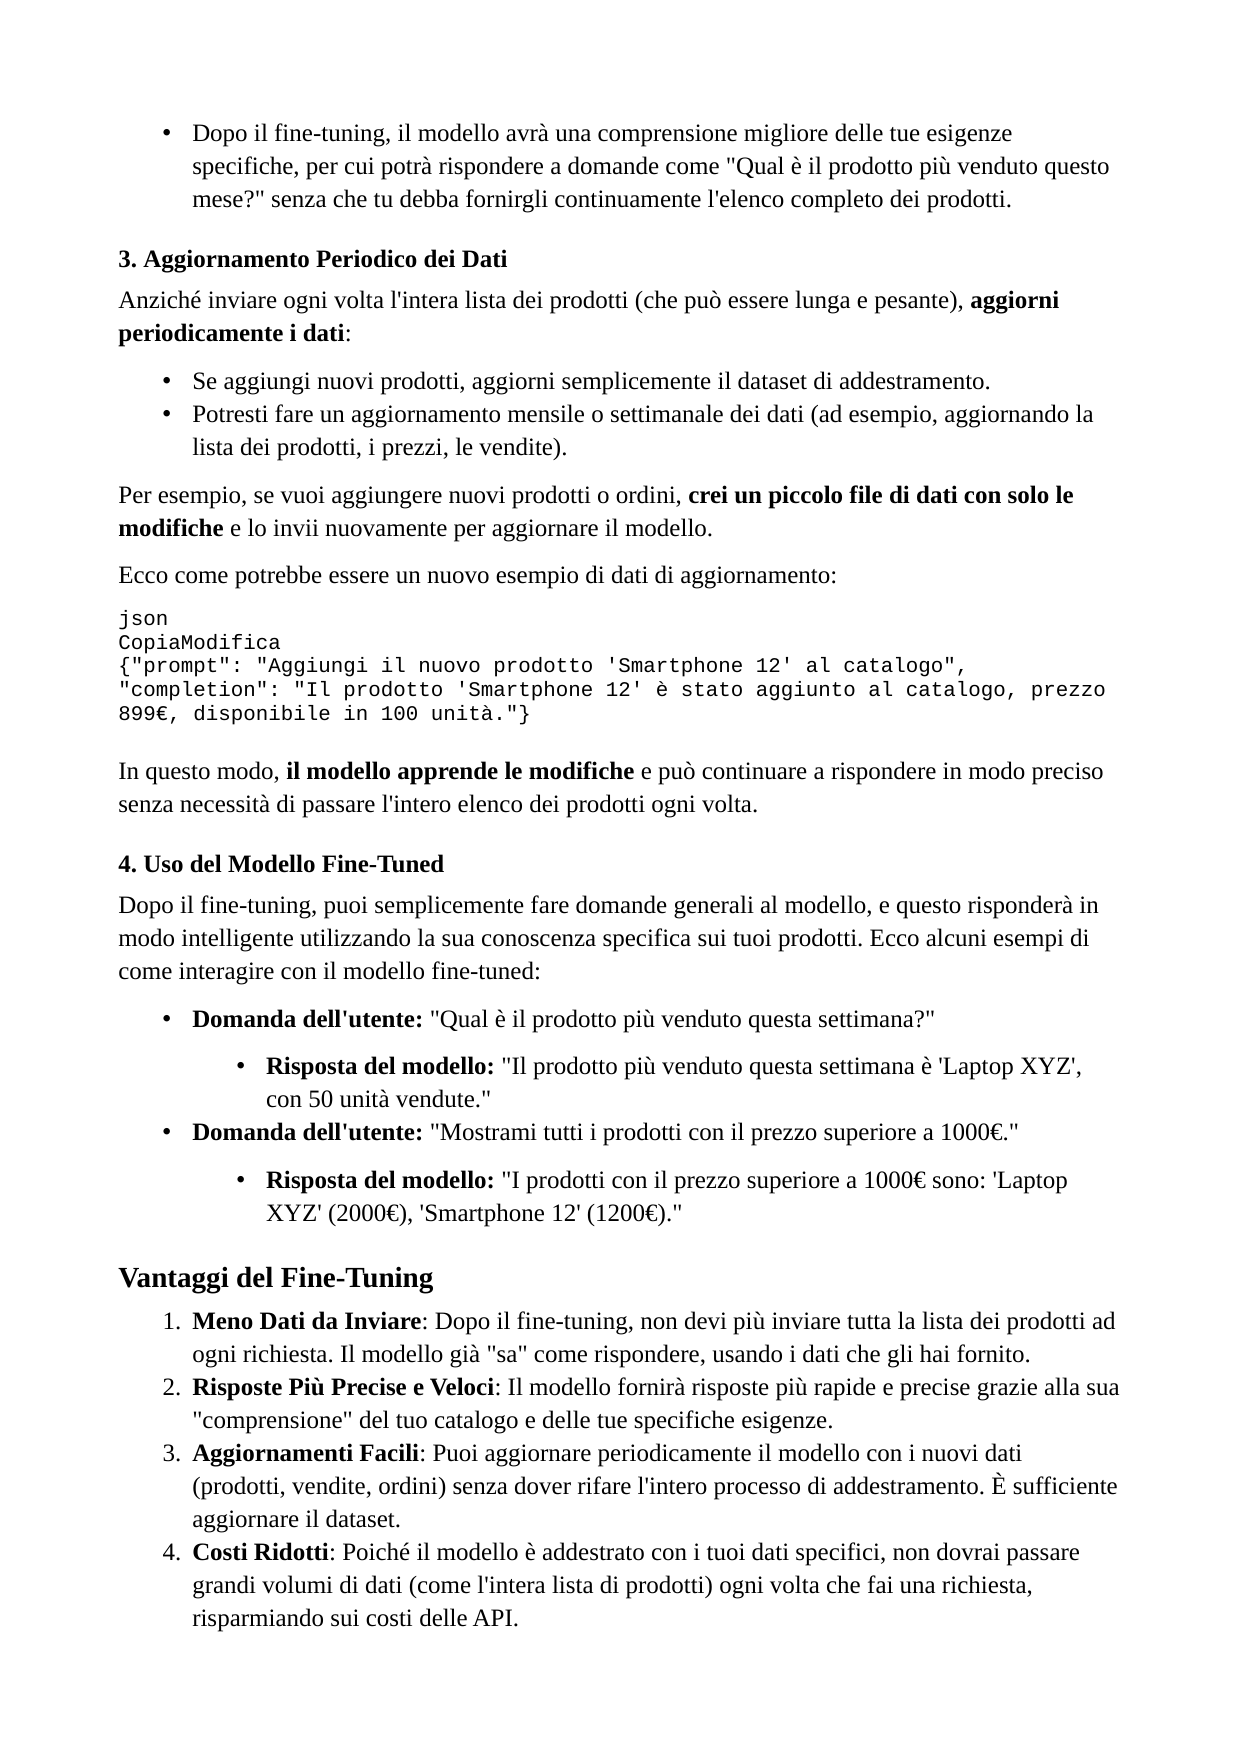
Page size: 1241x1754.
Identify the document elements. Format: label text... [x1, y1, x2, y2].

text Per esempio, se vuoi aggiungere nuovi prodotti o ordini, crei un piccolo file di dati con solo le modifiche e lo invii nuovamente per aggiornare il modello. [118, 480, 1122, 542]
subtitle Vantaggi del Fine-Tuning [118, 1260, 1122, 1294]
list Potresti fare un aggiornamento mensile o settimanale dei dati (ad esempio, aggiornando la lista dei prodotti, i prezzi, le vendite). [162, 399, 1122, 461]
list Se aggiungi nuovi prodotti, aggiorni semplicemente il dataset di addestramento. [162, 366, 1122, 395]
list Costi Ridotti: Poiché il modello è addestrato con i tuoi dati specifici, non dovrai passare grandi volumi di dati (come l'intera lista di prodotti) ogni volta che fai una richiesta, risparmiando sui costi delle API. [162, 1537, 1122, 1632]
list Risposta del modello: "I prodotti con il prezzo superiore a 1000€ sono: 'Laptop XYZ' (2000€), 'Smartphone 12' (1200€)." [236, 1165, 1122, 1227]
list Meno Dati da Inviare: Dopo il fine-tuning, non devi più inviare tutta la lista dei prodotti ad ogni richiesta. Il modello già "sa" come rispondere, usando i dati che gli hai fornito. [162, 1306, 1122, 1368]
list Dopo il fine-tuning, il modello avrà una comprensione migliore delle tue esigenze specifiche, per cui potrà rispondere a domande come "Qual è il prodotto più venduto questo mese?" senza che tu debba fornirgli continuamente l'elenco completo dei prodotti. [162, 118, 1122, 213]
list Risposte Più Precise e Veloci: Il modello fornirà risposte più rapide e precise grazie alla sua "comprensione" del tuo catalogo e delle tue specifiche esigenze. [162, 1372, 1122, 1434]
text {"prompt": "Aggiungi il nuovo prodotto 'Smartphone 12' al catalogo", "completion": "Il prodotto 'Smartphone 12' è stato aggiunto al catalogo, prezzo 899€, disponibile in 100 unità."} [118, 655, 1122, 726]
text Anziché inviare ogni volta l'intera lista dei prodotti (che può essere lunga e pesante), aggiorni periodicamente i dati: [118, 286, 1122, 347]
list Aggiornamenti Facili: Puoi aggiornare periodicamente il modello con i nuovi dati (prodotti, vendite, ordini) senza dover rifare l'intero processo di addestramento. È sufficiente aggiornare il dataset. [162, 1438, 1122, 1533]
list Domanda dell'utente: "Mostrami tutti i prodotti con il prezzo superiore a 1000€." [162, 1117, 1122, 1146]
text json [118, 608, 1122, 632]
subtitle 3. Aggiornamento Periodico dei Dati [118, 244, 1122, 273]
subtitle 4. Uso del Modello Fine-Tuned [118, 849, 1122, 878]
list Domanda dell'utente: "Qual è il prodotto più venduto questa settimana?" [162, 1004, 1122, 1032]
text CopiaModifica [118, 632, 1122, 655]
text Ecco come potrebbe essere un nuovo esempio di dati di aggiornamento: [118, 560, 1122, 589]
list Risposta del modello: "Il prodotto più venduto questa settimana è 'Laptop XYZ', con 50 unità vendute." [236, 1051, 1122, 1113]
text Dopo il fine-tuning, puoi semplicemente fare domande generali al modello, e questo risponderà in modo intelligente utilizzando la sua conoscenza specifica sui tuoi prodotti. Ecco alcuni esempi di come interagire con il modello fine-tuned: [118, 890, 1122, 985]
text In questo modo, il modello apprende le modifiche e può continuare a rispondere in modo preciso senza necessità di passare l'intero elenco dei prodotti ogni volta. [118, 756, 1122, 817]
